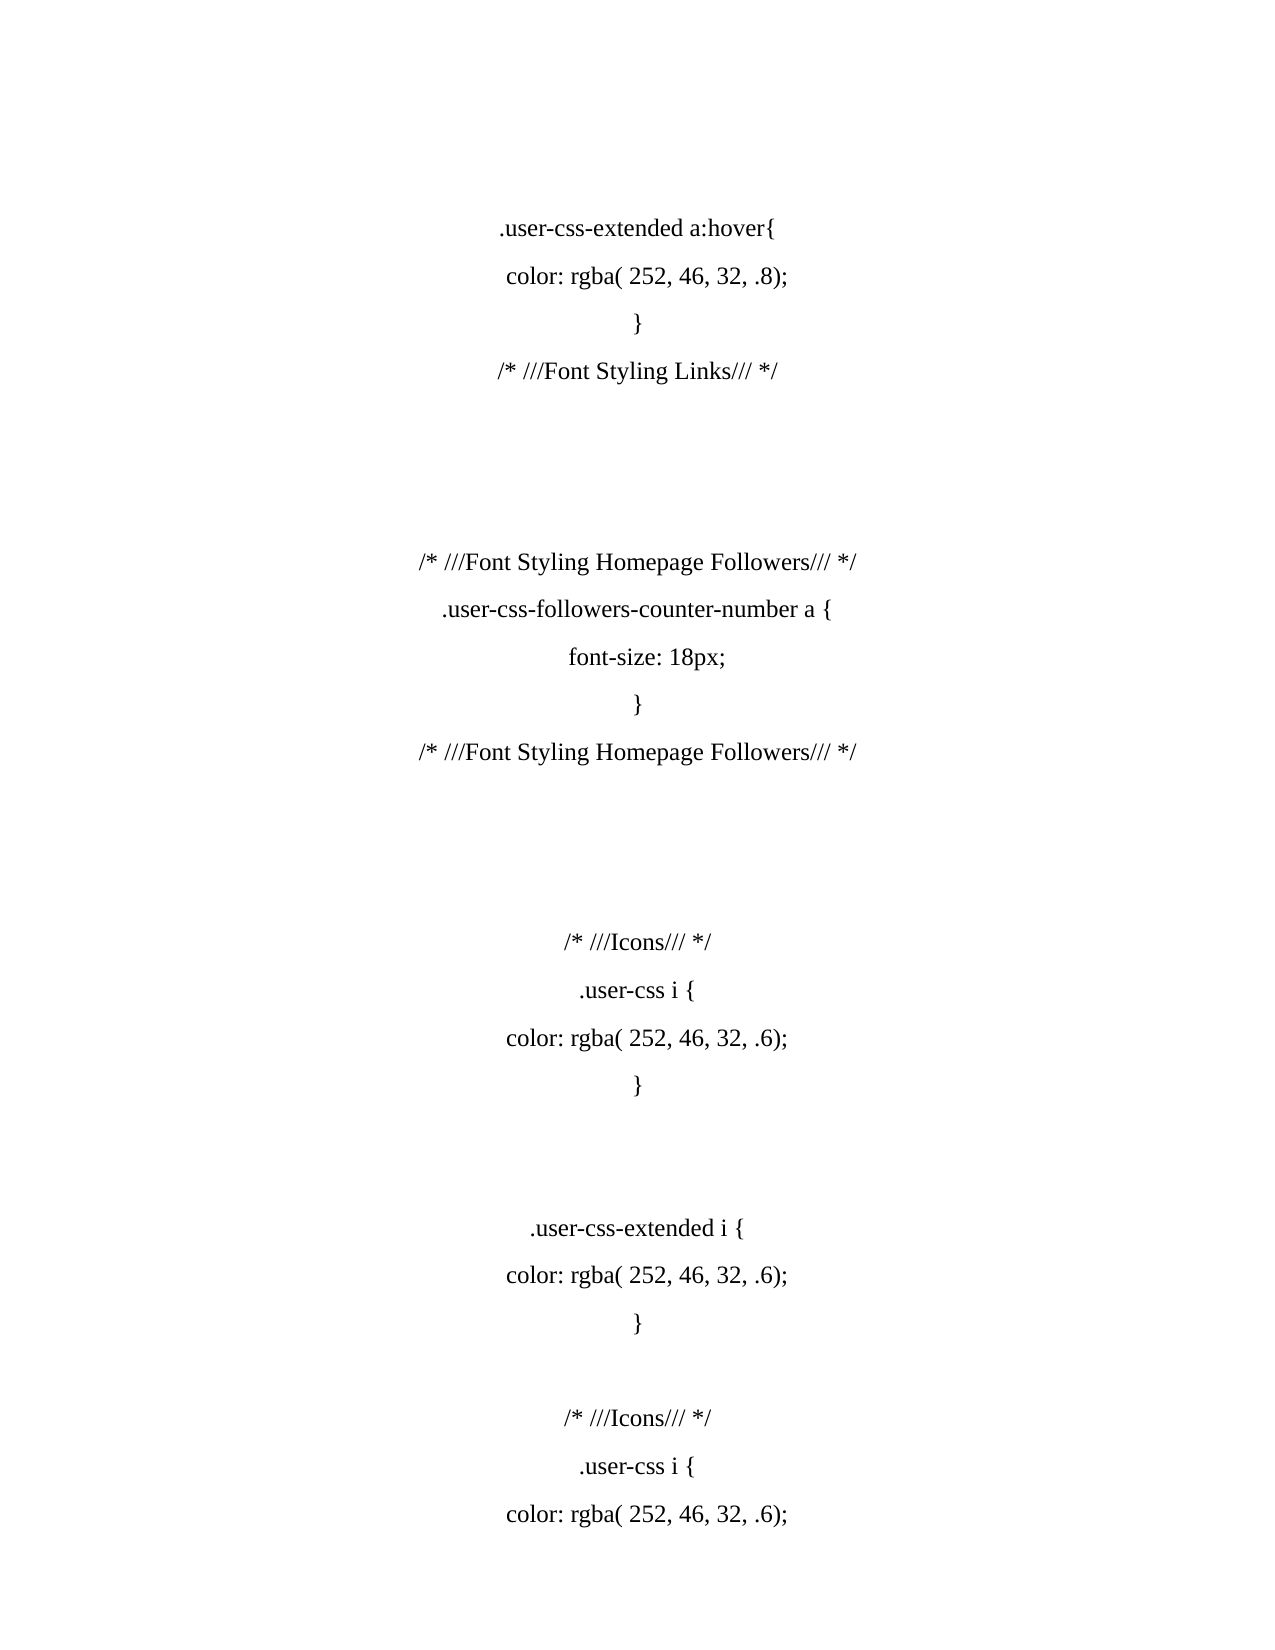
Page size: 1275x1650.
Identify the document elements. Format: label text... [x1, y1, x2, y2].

text color: rgba( 252, 46, 32, .8); [118, 261, 1157, 290]
text /* ///Font Styling Homepage Followers/// */ [118, 737, 1157, 766]
text color: rgba( 252, 46, 32, .6); [118, 1261, 1157, 1289]
text } [118, 689, 1157, 718]
text .user-css-followers-counter-number a { [118, 594, 1157, 623]
text .user-css-extended a:hover{ [118, 213, 1157, 242]
text /* ///Icons/// */ [118, 1403, 1157, 1432]
text /* ///Font Styling Homepage Followers/// */ [118, 547, 1157, 575]
text /* ///Font Styling Links/// */ [118, 356, 1157, 385]
text .user-css-extended i { [118, 1213, 1157, 1242]
text font-size: 18px; [118, 642, 1157, 671]
text /* ///Icons/// */ [118, 927, 1157, 956]
text .user-css i { [118, 975, 1157, 1004]
text color: rgba( 252, 46, 32, .6); [118, 1023, 1157, 1051]
text } [118, 1070, 1157, 1099]
text } [118, 308, 1157, 337]
text .user-css i { [118, 1451, 1157, 1480]
text } [118, 1308, 1157, 1337]
text color: rgba( 252, 46, 32, .6); [118, 1499, 1157, 1527]
